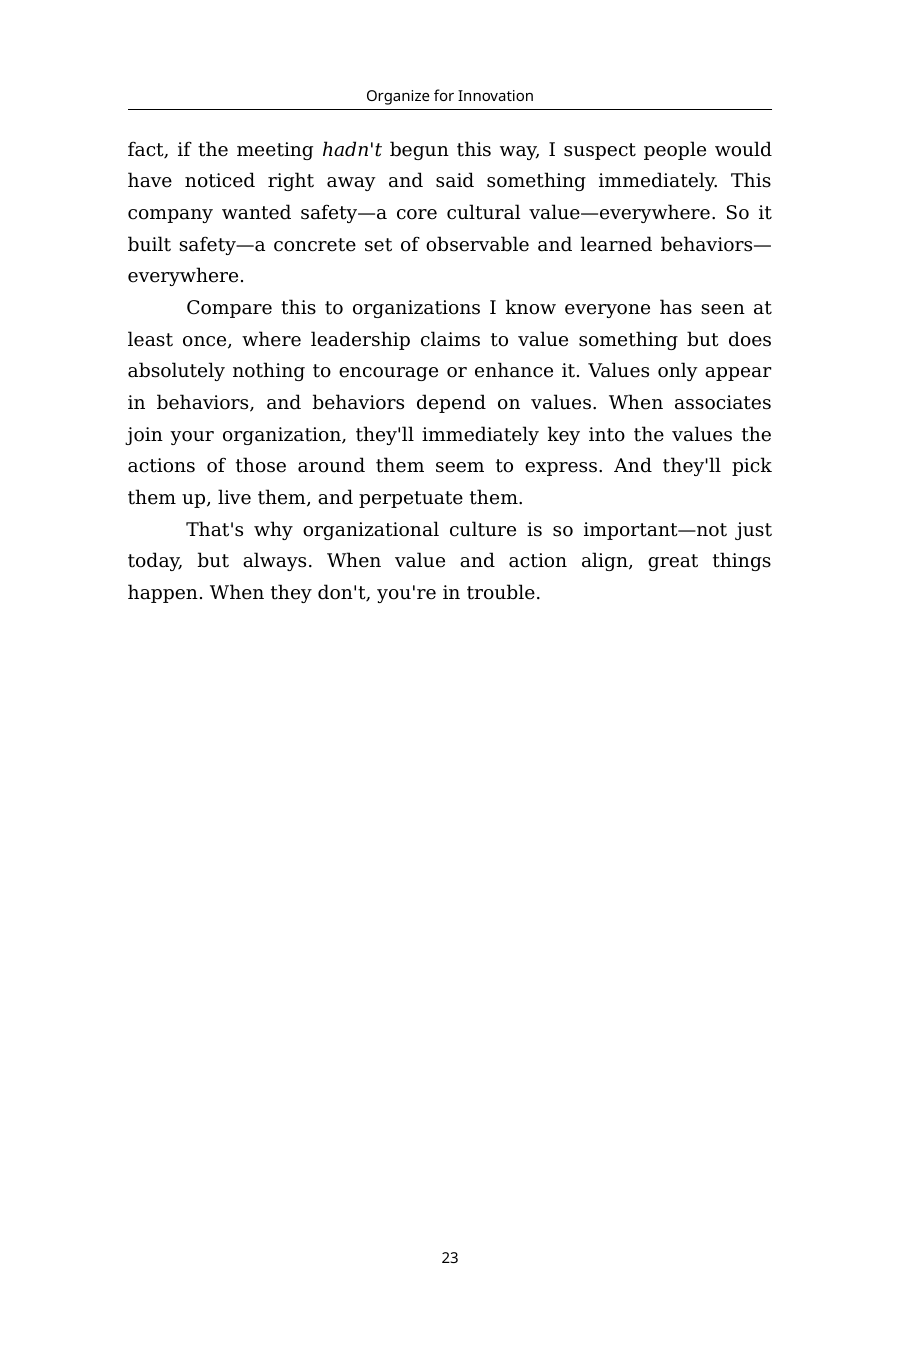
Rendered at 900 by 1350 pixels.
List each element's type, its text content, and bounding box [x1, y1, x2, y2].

text fact, if the meeting hadn't begun this way, I suspect people would have noticed right away and said something immediately. This company wanted safety—a core cultural value—everywhere. So it built safety—a concrete set of observable and learned behaviors—everywhere. [127, 139, 772, 287]
text Compare this to organizations I know everyone has seen at least once, where leadership claims to value something but does absolutely nothing to encourage or enhance it. Values only appear in behaviors, and behaviors depend on values. When associates join your organization, they'll immediately key into the values the actions of those around them seem to express. And they'll pick them up, live them, and perpetuate them. [127, 297, 772, 509]
text That's why organizational culture is so important—not just today, but always. When value and action align, great things happen. When they don't, you're in trouble. [127, 519, 772, 604]
